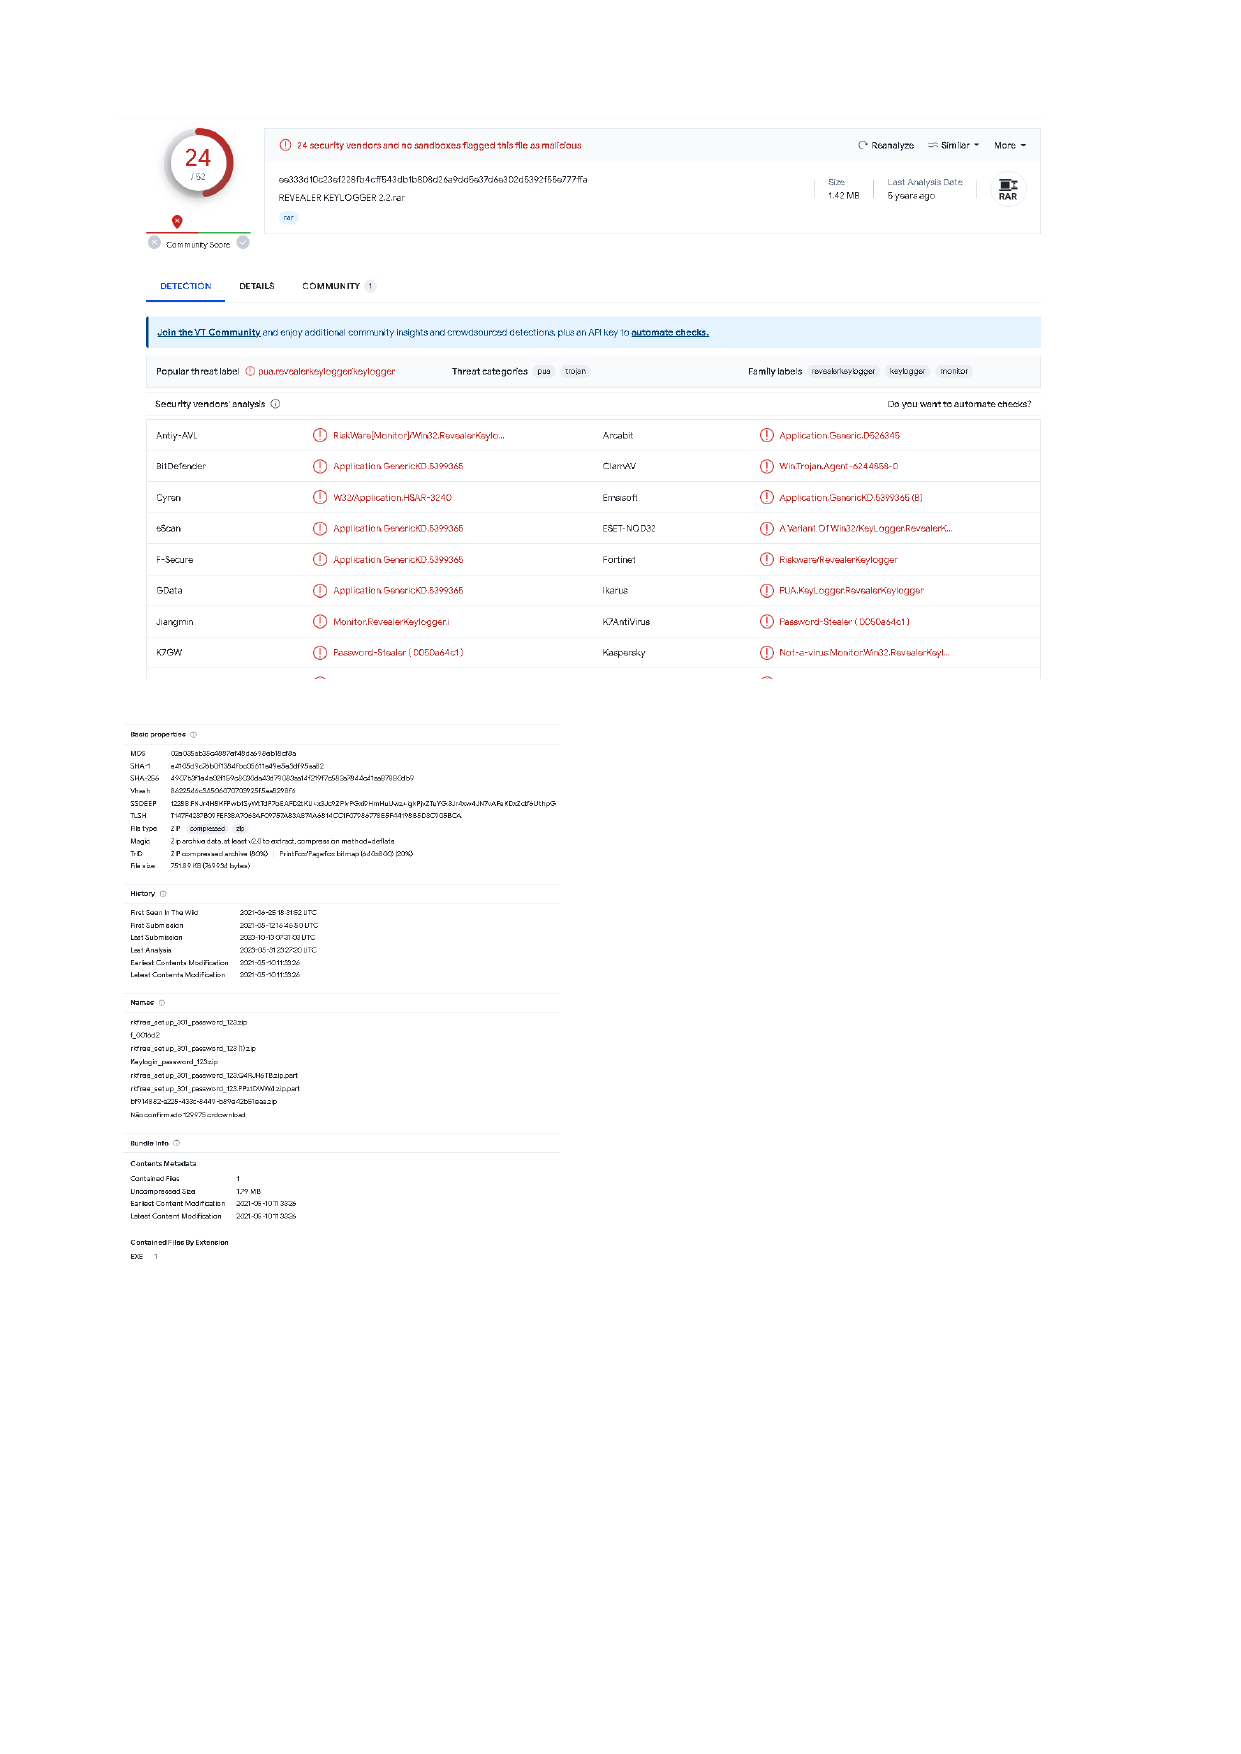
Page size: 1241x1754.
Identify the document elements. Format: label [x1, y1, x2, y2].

picture [118, 118, 1045, 679]
picture [118, 720, 561, 1267]
